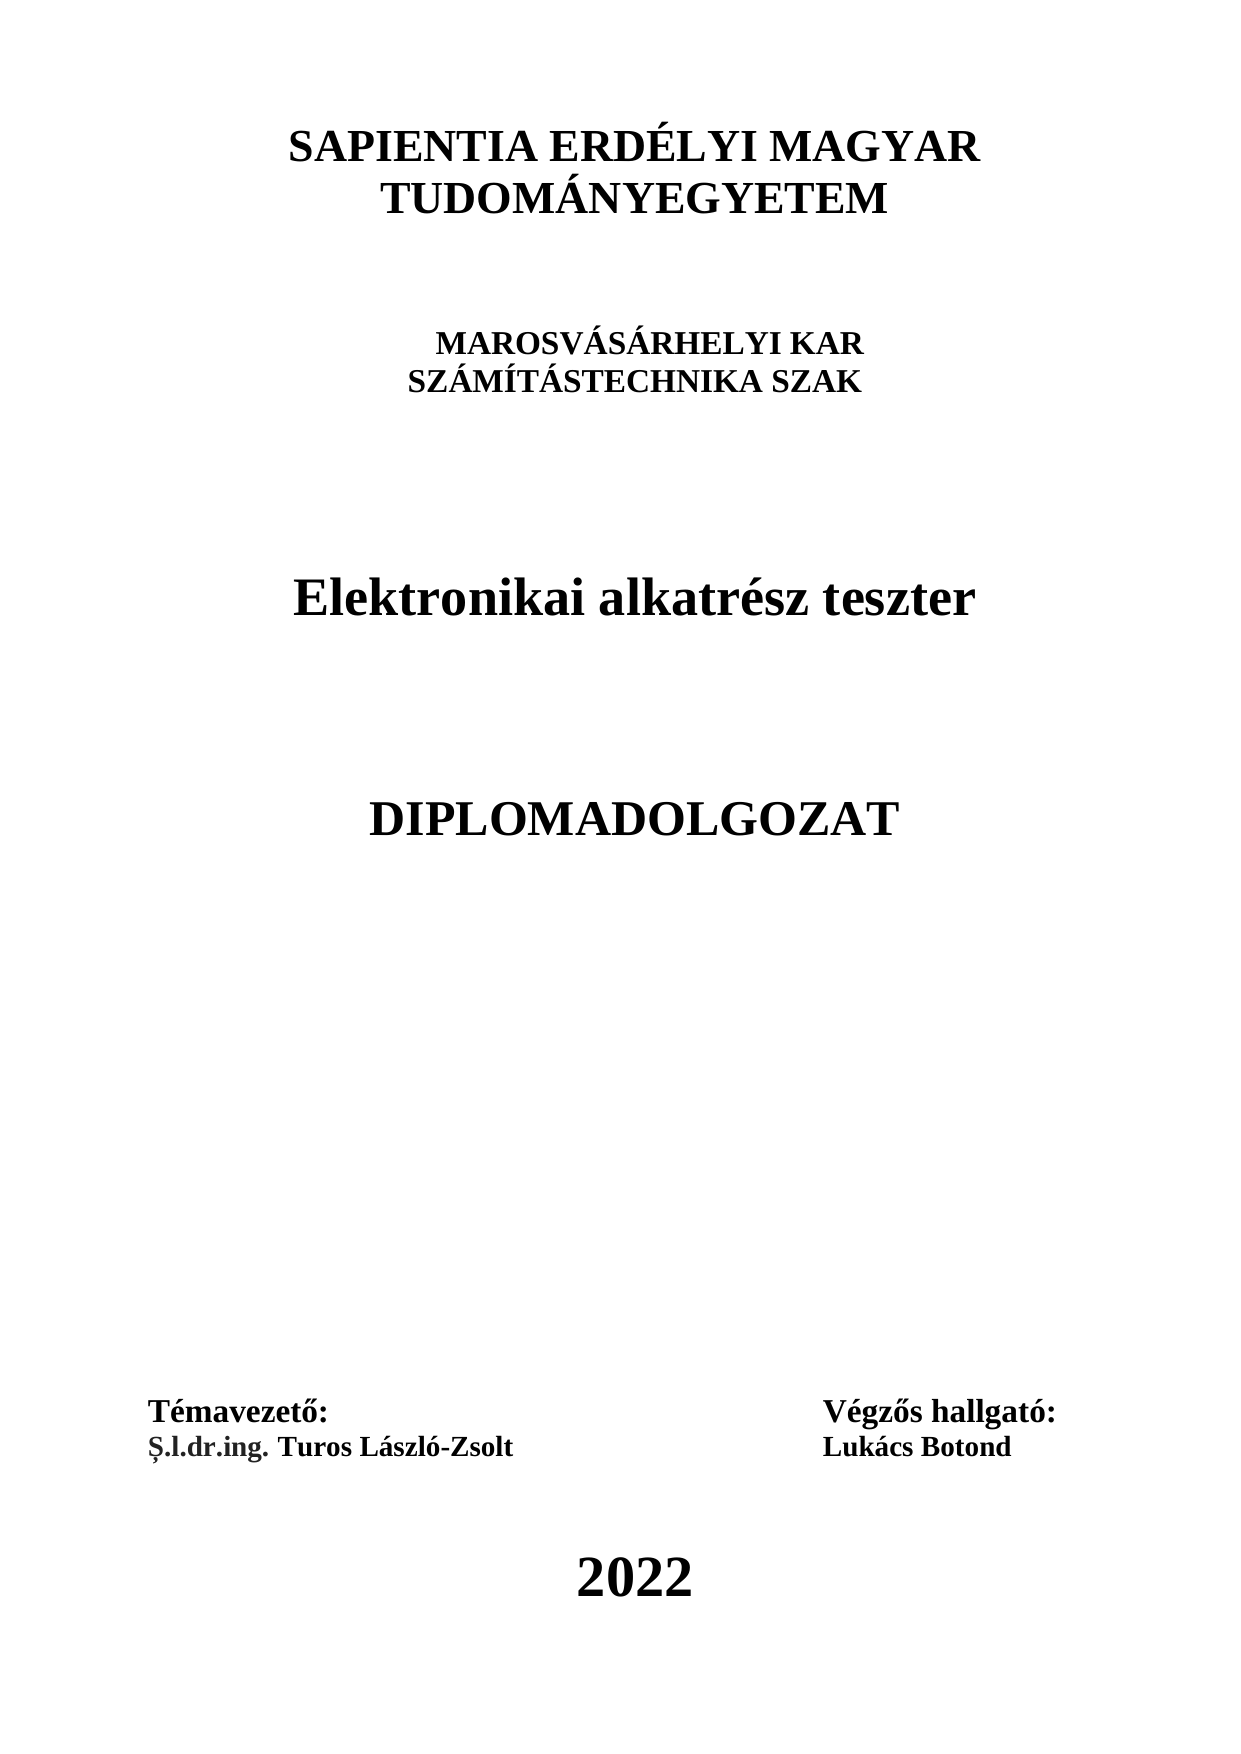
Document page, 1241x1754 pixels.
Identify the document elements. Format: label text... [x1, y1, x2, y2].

text SZÁMÍTÁSTECHNIKA SZAK [148, 362, 1122, 400]
text 2022 [148, 1542, 1122, 1609]
text MAROSVÁSÁRHELYI KAR [133, 323, 1152, 362]
text DIPLOMADOLGOZAT [148, 788, 1122, 846]
text Témavezető: Végzős hallgató: [148, 1391, 1122, 1429]
text Ș.l.dr.ing. Turos László-Zsolt Lukács Botond [148, 1429, 1122, 1463]
text SAPIENTIA ERDÉLYI MAGYAR TUDOMÁNYEGYETEM [148, 118, 1122, 323]
text Elektronikai alkatrész teszter [148, 565, 1122, 656]
